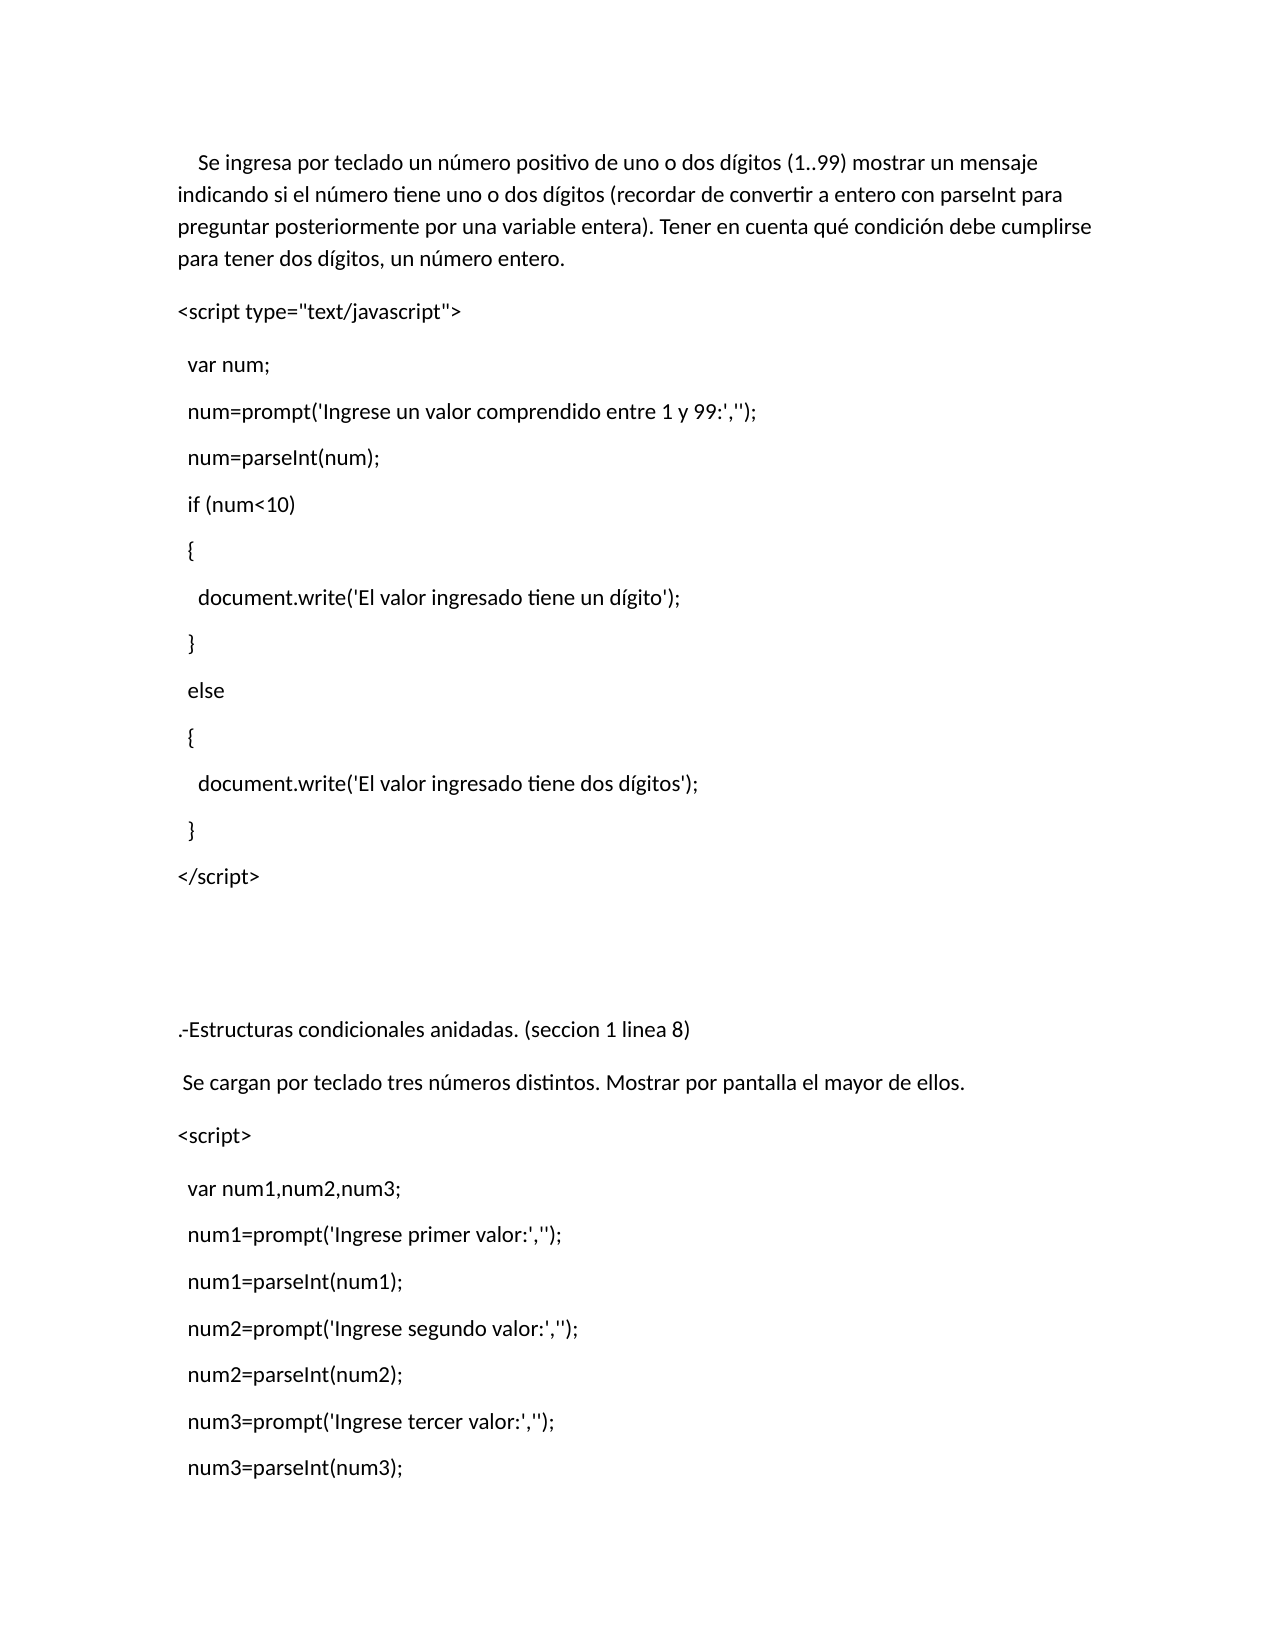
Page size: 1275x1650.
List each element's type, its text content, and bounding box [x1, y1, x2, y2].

text var num; [177, 350, 1098, 378]
text var num1,num2,num3; [177, 1174, 1098, 1202]
text document.write('El valor ingresado tiene un dígito'); [177, 583, 1098, 611]
text <script type="text/javascript"> [177, 297, 1098, 325]
text if (num<10) [177, 490, 1098, 518]
text else [177, 676, 1098, 704]
text } [177, 629, 1098, 658]
text } [177, 816, 1098, 844]
text num2=parseInt(num2); [177, 1360, 1098, 1388]
text num1=prompt('Ingrese primer valor:',''); [177, 1221, 1098, 1249]
text document.write('El valor ingresado tiene dos dígitos'); [177, 769, 1098, 797]
text <script> [177, 1121, 1098, 1149]
text Se ingresa por teclado un número positivo de uno o dos dígitos (1..99) mostrar un mensaje indicando si el número tiene uno o dos dígitos (recordar de convertir a entero con parseInt para preguntar posteriormente por una variable entera). Tener en cuenta qué condición debe cumplirse para tener dos dígitos, un número entero. [177, 148, 1098, 272]
text num3=prompt('Ingrese tercer valor:',''); [177, 1407, 1098, 1435]
text Se cargan por teclado tres números distintos. Mostrar por pantalla el mayor de ellos. [177, 1068, 1098, 1096]
text { [177, 536, 1098, 564]
text num3=parseInt(num3); [177, 1453, 1098, 1481]
text .-Estructuras condicionales anidadas. (seccion 1 linea 8) [177, 1015, 1098, 1043]
text num2=prompt('Ingrese segundo valor:',''); [177, 1314, 1098, 1342]
text num1=parseInt(num1); [177, 1267, 1098, 1295]
text num=prompt('Ingrese un valor comprendido entre 1 y 99:',''); [177, 397, 1098, 425]
text </script> [177, 862, 1098, 890]
text { [177, 723, 1098, 751]
text num=parseInt(num); [177, 443, 1098, 471]
